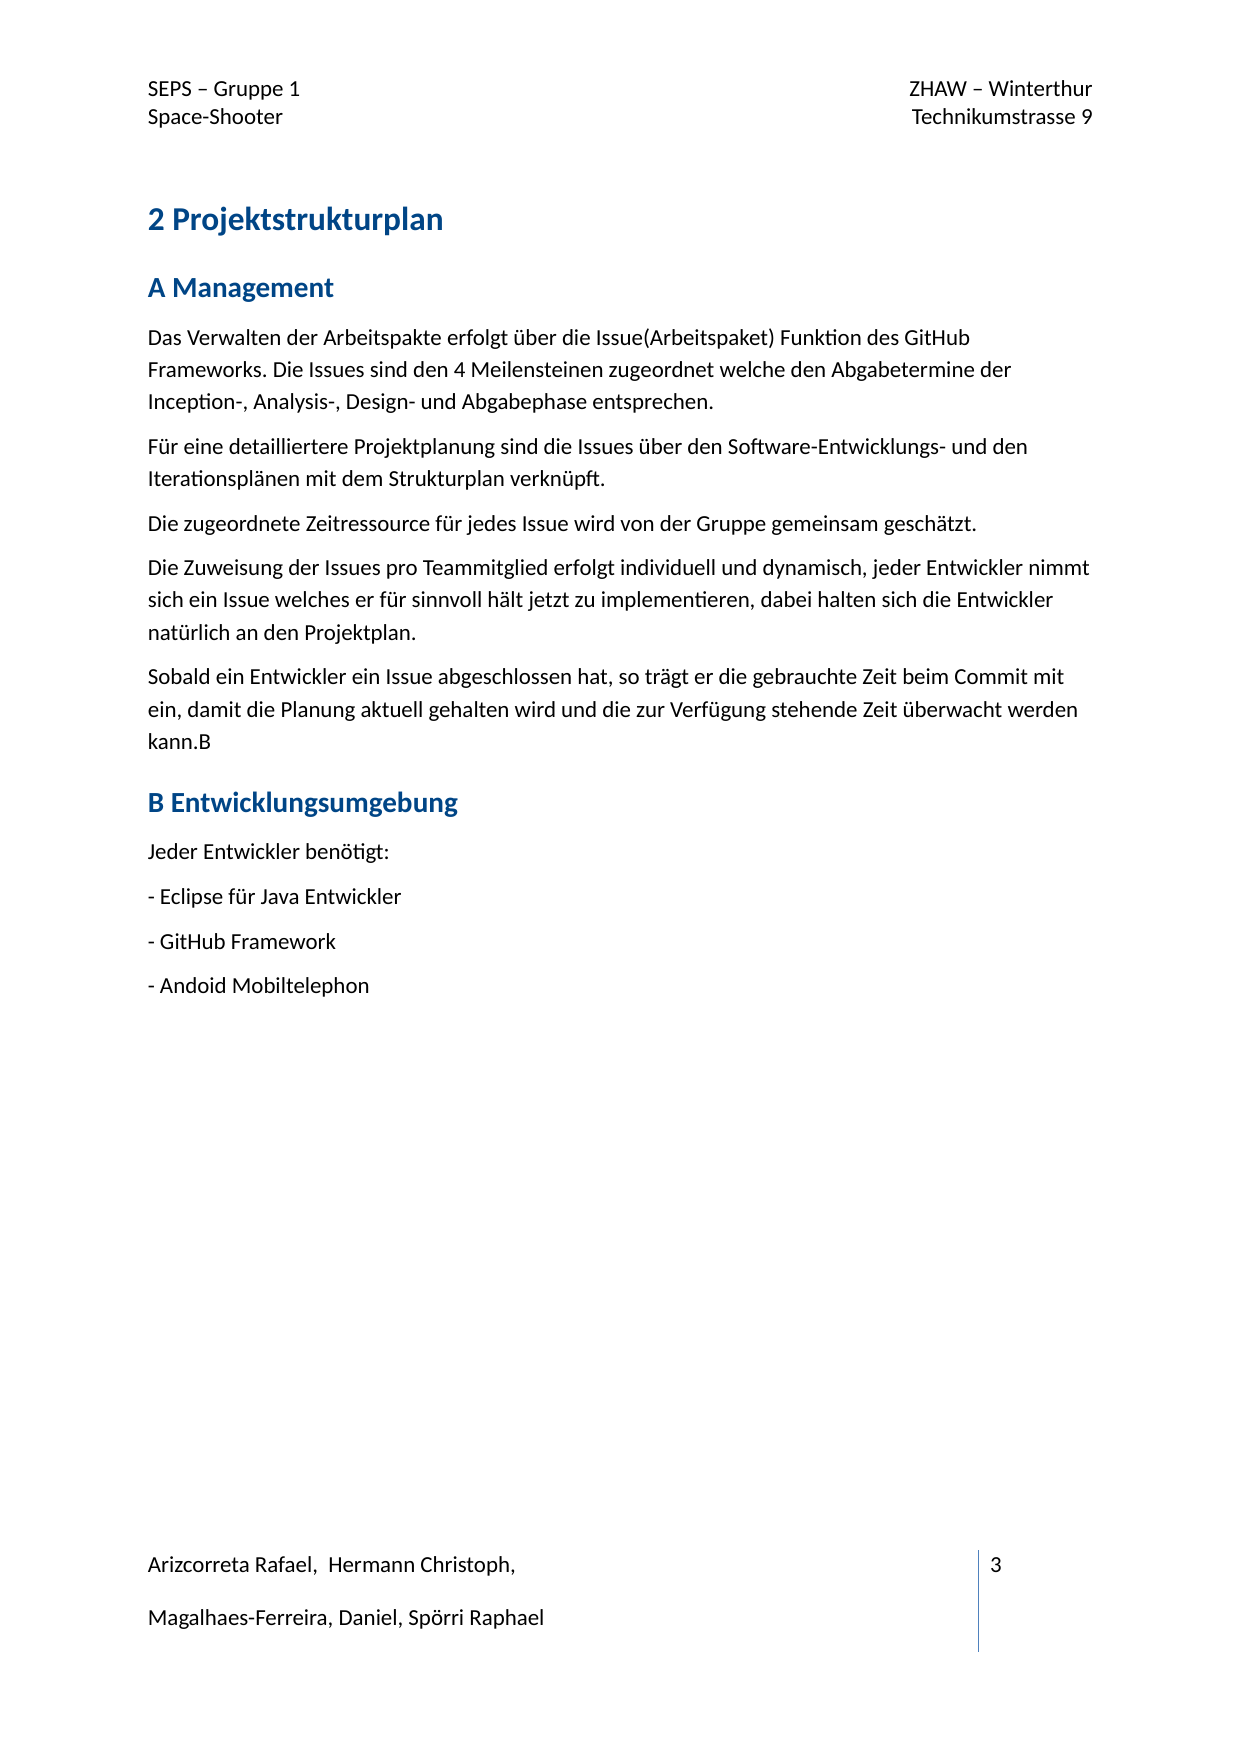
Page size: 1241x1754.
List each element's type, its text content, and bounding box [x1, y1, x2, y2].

subtitle 2 Projektstrukturplan [148, 198, 1093, 238]
subtitle B Entwicklungsumgebung [148, 784, 1093, 820]
text Für eine detailliertere Projektplanung sind die Issues über den Software-Entwicklungs- und den Iterationsplänen mit dem Strukturplan verknüpft. [148, 432, 1093, 492]
text Das Verwalten der Arbeitspakte erfolgt über die Issue(Arbeitspaket) Funktion des GitHub Frameworks. Die Issues sind den 4 Meilensteinen zugeordnet welche den Abgabetermine der Inception-, Analysis-, Design- und Abgabephase entsprechen. [148, 323, 1093, 415]
text Jeder Entwickler benötigt: [148, 837, 1093, 866]
text - GitHub Framework [148, 927, 1093, 955]
text - Andoid Mobiltelephon [148, 972, 1093, 999]
subtitle A Management [148, 269, 1093, 305]
text Die zugeordnete Zeitressource für jedes Issue wird von der Gruppe gemeinsam geschätzt. [148, 509, 1093, 537]
text - Eclipse für Java Entwickler [148, 882, 1093, 910]
text Sobald ein Entwickler ein Issue abgeschlossen hat, so trägt er die gebrauchte Zeit beim Commit mit ein, damit die Planung aktuell gehalten wird und die zur Verfügung stehende Zeit überwacht werden kann.B [148, 662, 1093, 755]
text Die Zuweisung der Issues pro Teammitglied erfolgt individuell und dynamisch, jeder Entwickler nimmt sich ein Issue welches er für sinnvoll hält jetzt zu implementieren, dabei halten sich die Entwickler natürlich an den Projektplan. [148, 553, 1093, 646]
